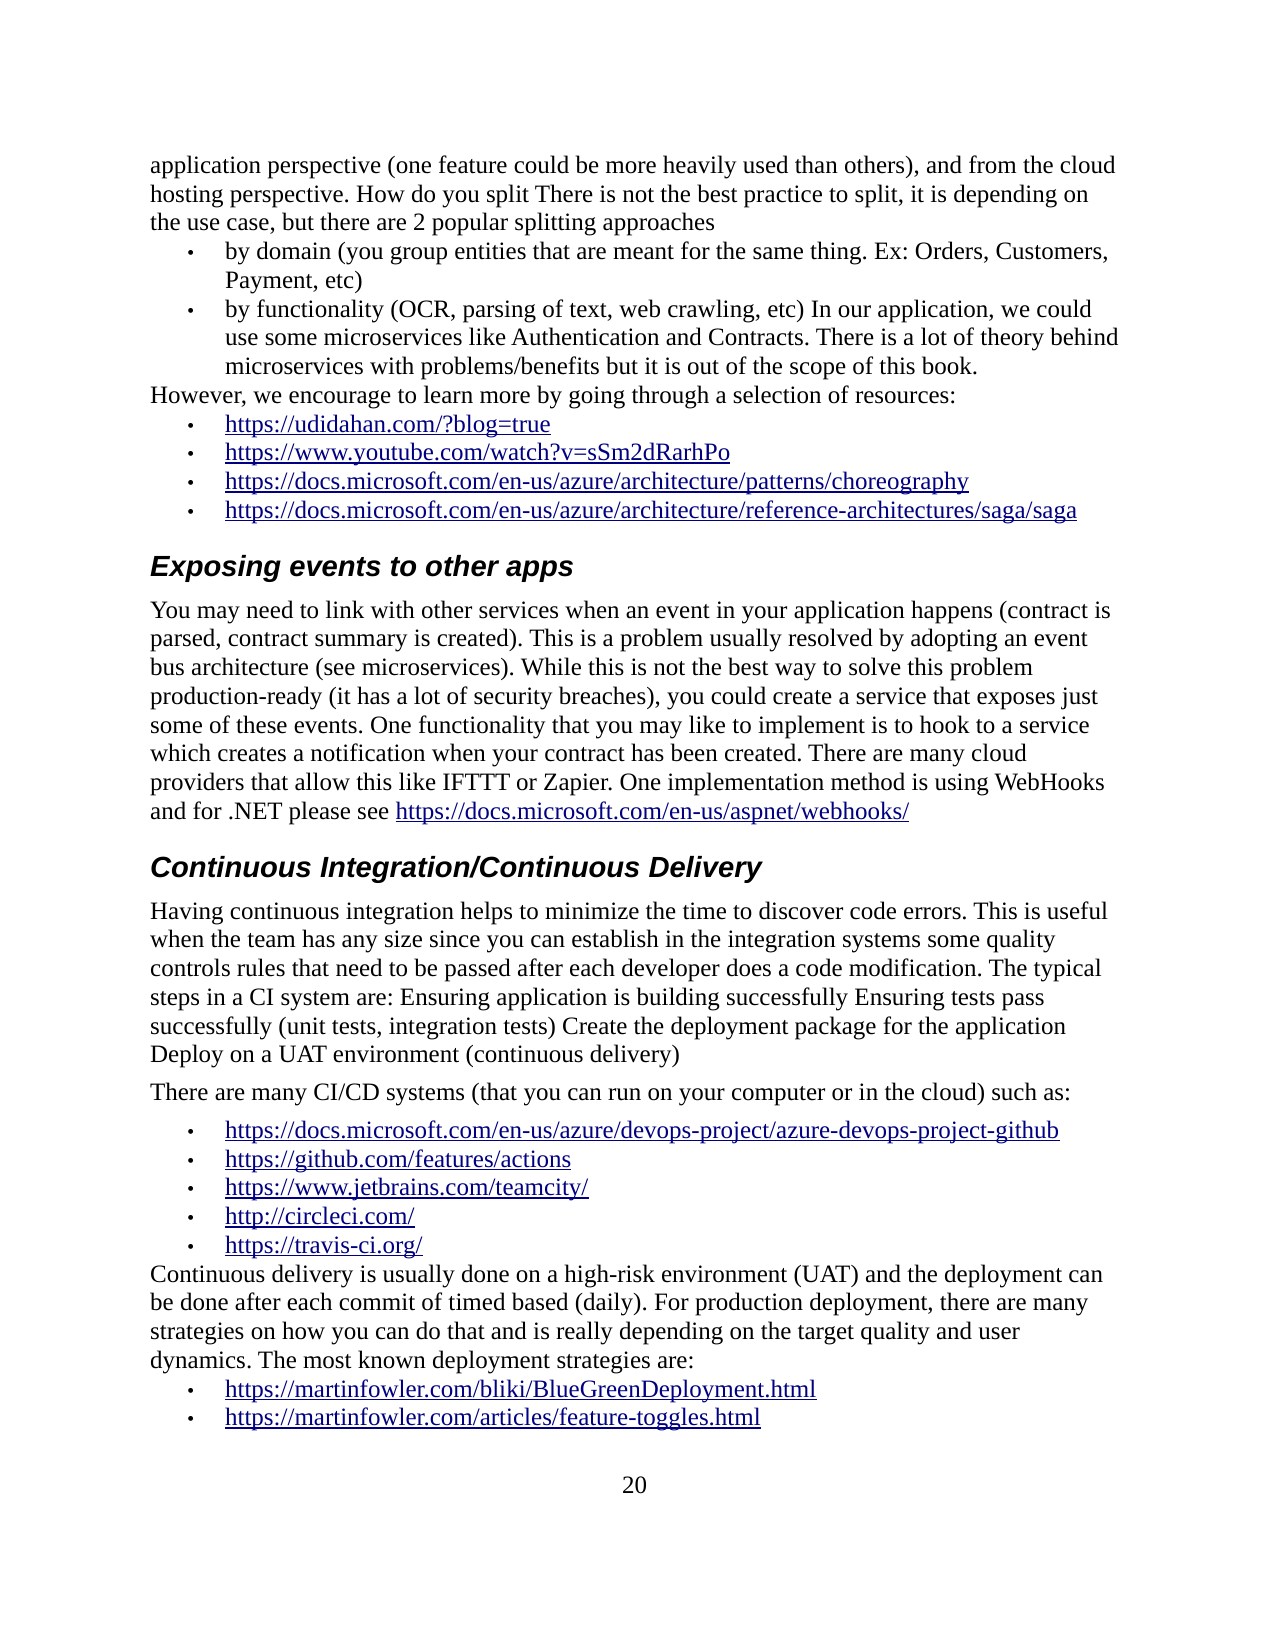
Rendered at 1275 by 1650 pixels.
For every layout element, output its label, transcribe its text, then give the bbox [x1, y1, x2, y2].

list https://martinfowler.com/articles/feature-toggles.html [187, 1402, 1125, 1431]
text You may need to link with other services when an event in your application happens (contract is parsed, contract summary is created). This is a problem usually resolved by adopting an event bus architecture (see microservices). While this is not the best way to solve this problem production-ready (it has a lot of security breaches), you could create a service that exposes just some of these events. One functionality that you may like to implement is to hook to a service which creates a notification when your contract has been created. There are many cloud providers that allow this like IFTTT or Zapier. One implementation method is using WebHooks and for .NET please see https://docs.microsoft.com/en-us/aspnet/webhooks/ [150, 595, 1125, 825]
list https://martinfowler.com/bliki/BlueGreenDeployment.html [187, 1374, 1125, 1402]
text However, we encourage to learn more by going through a selection of resources: [150, 380, 1125, 409]
text application perspective (one feature could be more heavily used than others), and from the cloud hosting perspective. How do you split There is not the best practice to split, it is depending on the use case, but there are 2 popular splitting approaches [150, 150, 1125, 236]
list https://travis-ci.org/ [187, 1230, 1125, 1259]
text Continuous delivery is usually done on a high-risk environment (UAT) and the deployment can be done after each commit of timed based (daily). For production deployment, there are many strategies on how you can do that and is really depending on the target quality and user dynamics. The most known deployment strategies are: [150, 1259, 1125, 1374]
list https://www.jetbrains.com/teamcity/ [187, 1172, 1125, 1201]
list https://udidahan.com/?blog=true [187, 409, 1125, 437]
list https://docs.microsoft.com/en-us/azure/architecture/reference-architectures/saga/saga [187, 495, 1125, 524]
list https://github.com/features/actions [187, 1144, 1125, 1172]
list https://docs.microsoft.com/en-us/azure/architecture/patterns/choreography [187, 466, 1125, 495]
text There are many CI/CD systems (that you can run on your computer or in the cloud) such as: [150, 1077, 1125, 1106]
list by domain (you group entities that are meant for the same thing. Ex: Orders, Customers, Payment, etc) [187, 236, 1125, 294]
list https://docs.microsoft.com/en-us/azure/devops-project/azure-devops-project-github [187, 1115, 1125, 1144]
list by functionality (OCR, parsing of text, web crawling, etc) In our application, we could use some microservices like Authentication and Contracts. There is a lot of theory behind microservices with problems/benefits but it is out of the scope of this book. [187, 294, 1125, 380]
subtitle Continuous Integration/Continuous Delivery [150, 850, 1125, 883]
list https://www.youtube.com/watch?v=sSm2dRarhPo [187, 437, 1125, 466]
subtitle Exposing events to other apps [150, 549, 1125, 582]
text Having continuous integration helps to minimize the time to discover code errors. This is useful when the team has any size since you can establish in the integration systems some quality controls rules that need to be passed after each developer does a code modification. The typical steps in a CI system are: Ensuring application is building successfully Ensuring tests pass successfully (unit tests, integration tests) Create the deployment package for the application Deploy on a UAT environment (continuous delivery) [150, 896, 1125, 1068]
list http://circleci.com/ [187, 1201, 1125, 1230]
